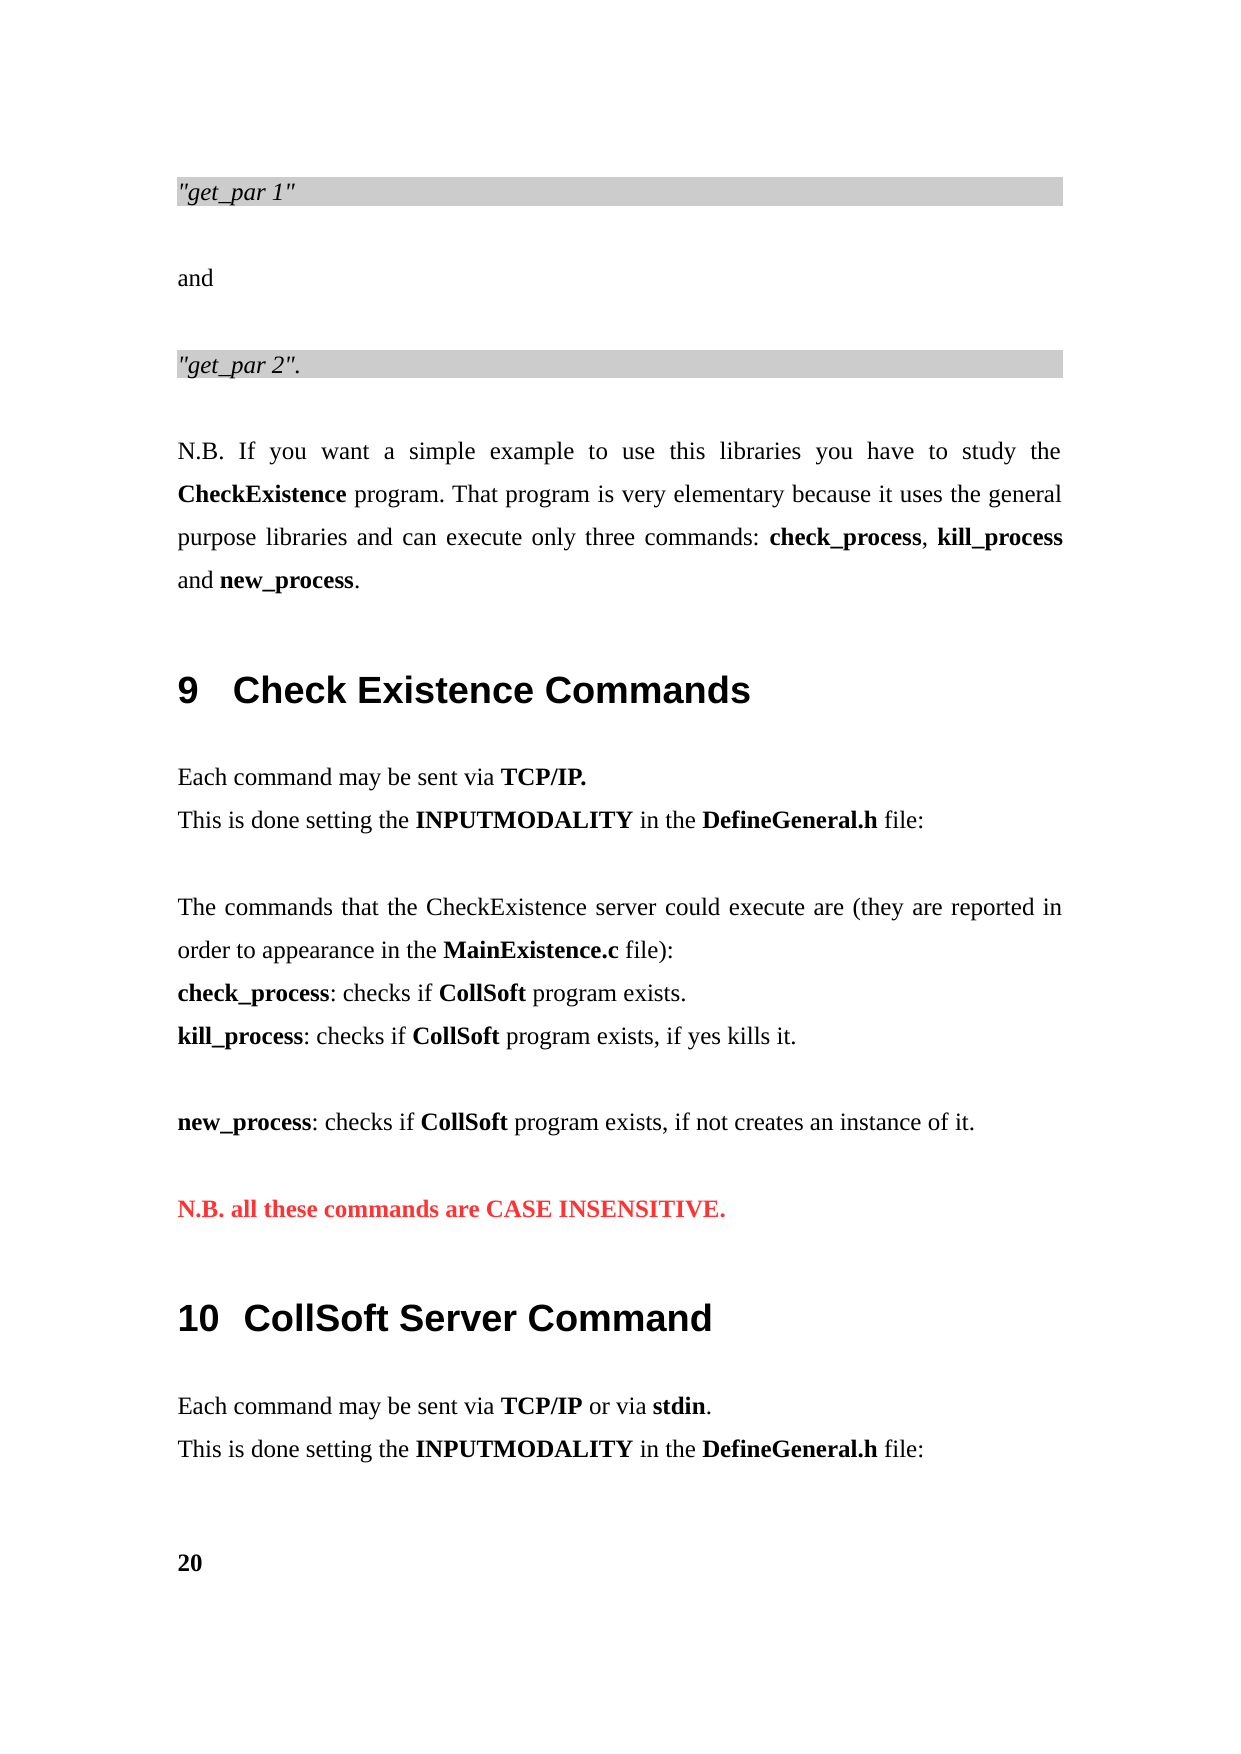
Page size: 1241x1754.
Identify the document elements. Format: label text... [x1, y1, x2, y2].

text and [177, 263, 1063, 292]
text "get_par 1" [177, 177, 1063, 206]
subtitle CollSoft Server Command [177, 1296, 1063, 1339]
text This is done setting the INPUTMODALITY in the DefineGeneral.h file: [177, 806, 1063, 834]
text This is done setting the INPUTMODALITY in the DefineGeneral.h file: [177, 1434, 1063, 1463]
text "get_par 2". [177, 350, 1063, 378]
subtitle Check Existence Commands [177, 667, 1063, 711]
text Each command may be sent via TCP/IP. [177, 762, 1063, 791]
text N.B. If you want a simple example to use this libraries you have to study the CheckExistence program. That program is very elementary because it uses the general purpose libraries and can execute only three commands: check_process, kill_process and new_process. [177, 436, 1063, 594]
text new_process: checks if CollSoft program exists, if not creates an instance of it. [177, 1107, 1063, 1136]
text N.B. all these commands are CASE INSENSITIVE. [177, 1194, 1063, 1222]
text Each command may be sent via TCP/IP or via stdin. [177, 1391, 1063, 1419]
text kill_process: checks if CollSoft program exists, if yes kills it. [177, 1021, 1063, 1050]
text The commands that the CheckExistence server could execute are (they are reported in order to appearance in the MainExistence.c file): [177, 892, 1063, 964]
text check_process: checks if CollSoft program exists. [177, 978, 1063, 1007]
